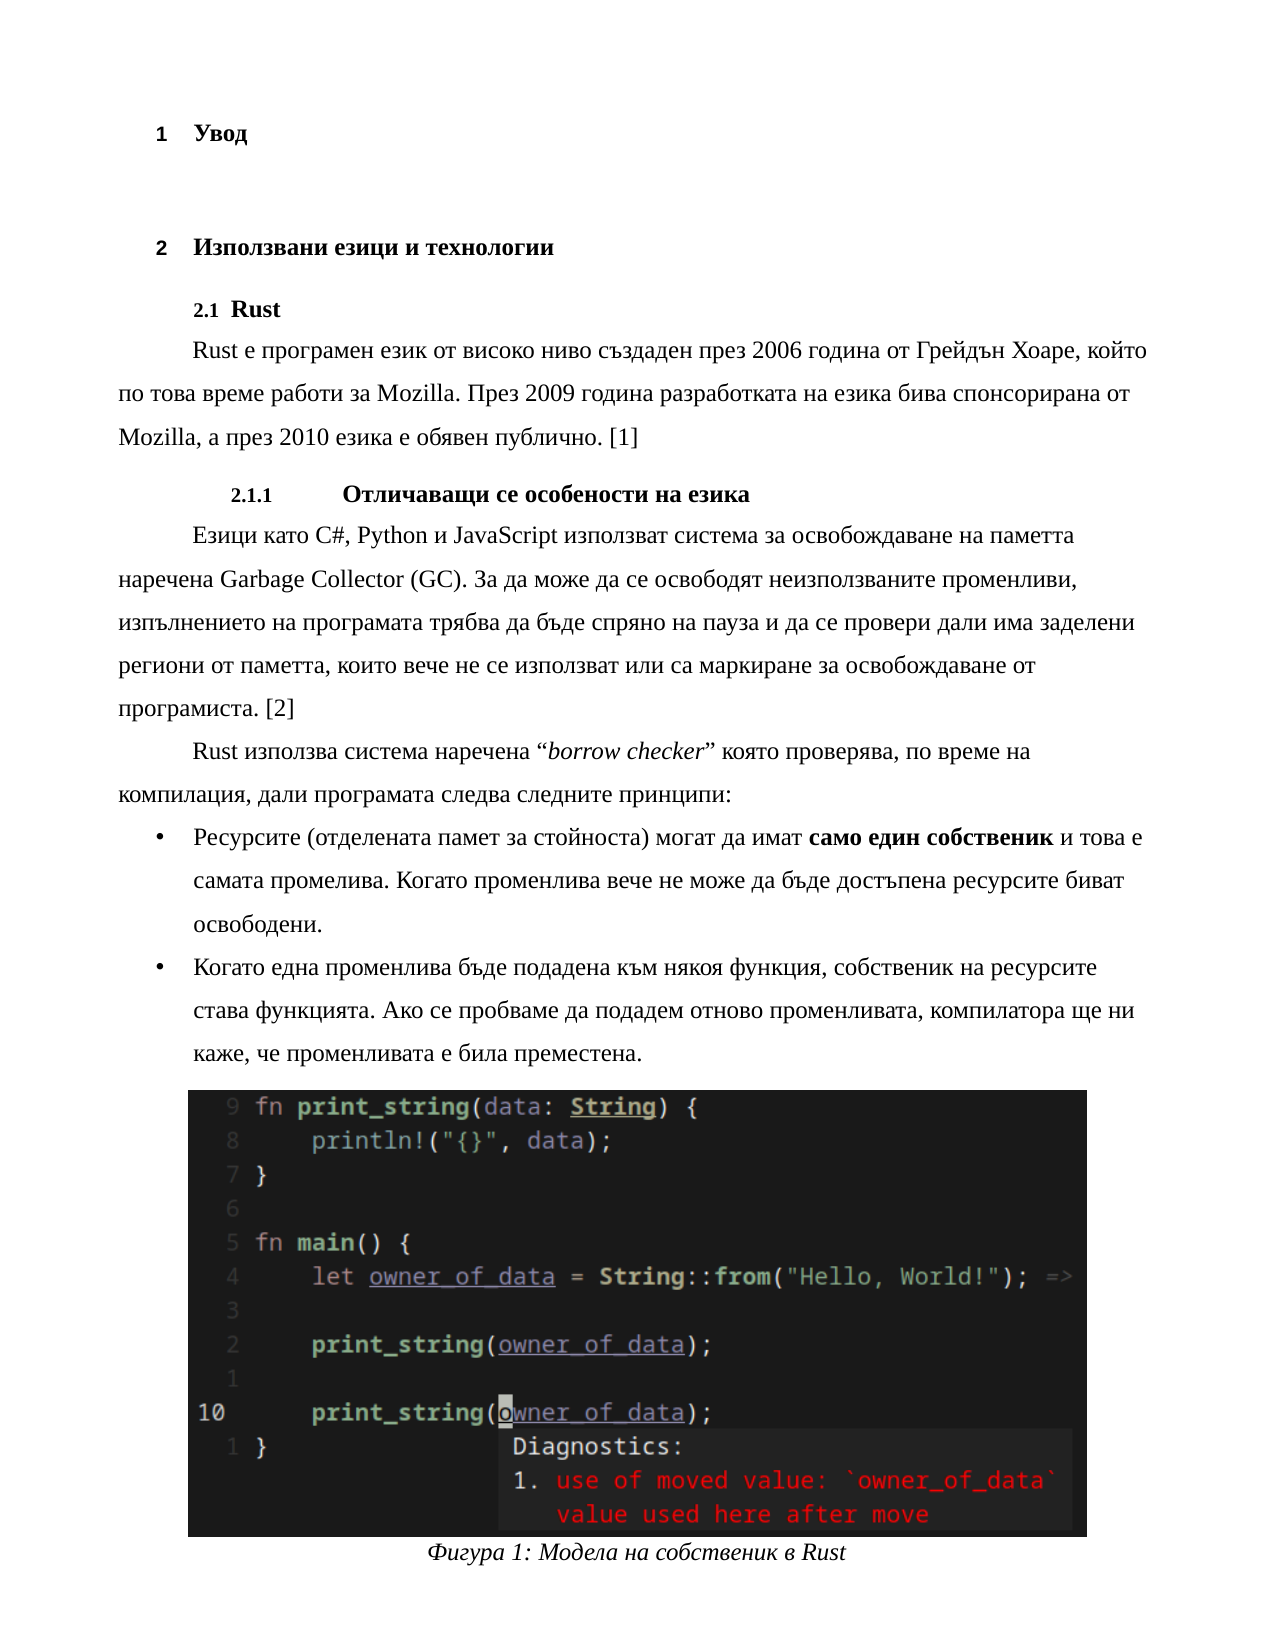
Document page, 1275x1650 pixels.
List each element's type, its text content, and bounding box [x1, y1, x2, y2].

list Когато една променлива бъде подадена към някоя функция, собственик на ресурсите става функцията. Ако се пробваме да подадем отново променливата, компилатора ще ни каже, че променливата е била преместена. [156, 952, 1157, 1067]
text компилация, дали програмата следва следните принципи: [118, 779, 1157, 808]
text Rust използва система наречена “borrow checker” която проверява, по време на [118, 736, 1157, 765]
list [188, 1078, 1087, 1090]
list Ресурсите (отделената памет за стойноста) могат да имат само един собственик и това е самата промелива. Когато променлива вече не може да бъде достъпена ресурсите биват освободени. [156, 822, 1157, 937]
subtitle Rust [193, 294, 1157, 323]
subtitle Използвани езици и технологии [156, 232, 1157, 261]
text Езици като C#, Python и JavaScript използват система за освобождаване на паметта наречена Garbage Collector (GC). За да може да се освободят неизползваните променливи, изпълнението на програмата трябва да бъде спряно на пауза и да се провери дали има заделени региони от паметта, които вече не се използват или са маркиране за освобождаване от програмиста. [2] [118, 521, 1157, 722]
subtitle Увод [156, 118, 1157, 147]
subtitle Отличаващи се особености на езика [231, 479, 1157, 508]
text Rust е програмен език от високо ниво създаден през 2006 година от Грейдън Хоаре, който по това време работи за Mozilla. През 2009 година разработката на езика бива спонсорирана от Mozilla, a през 2010 езика е обявен публично. [1] [118, 335, 1157, 450]
list Фигура 1: Модела на собственик в Rust [188, 1537, 1087, 1566]
picture [188, 1090, 1087, 1537]
